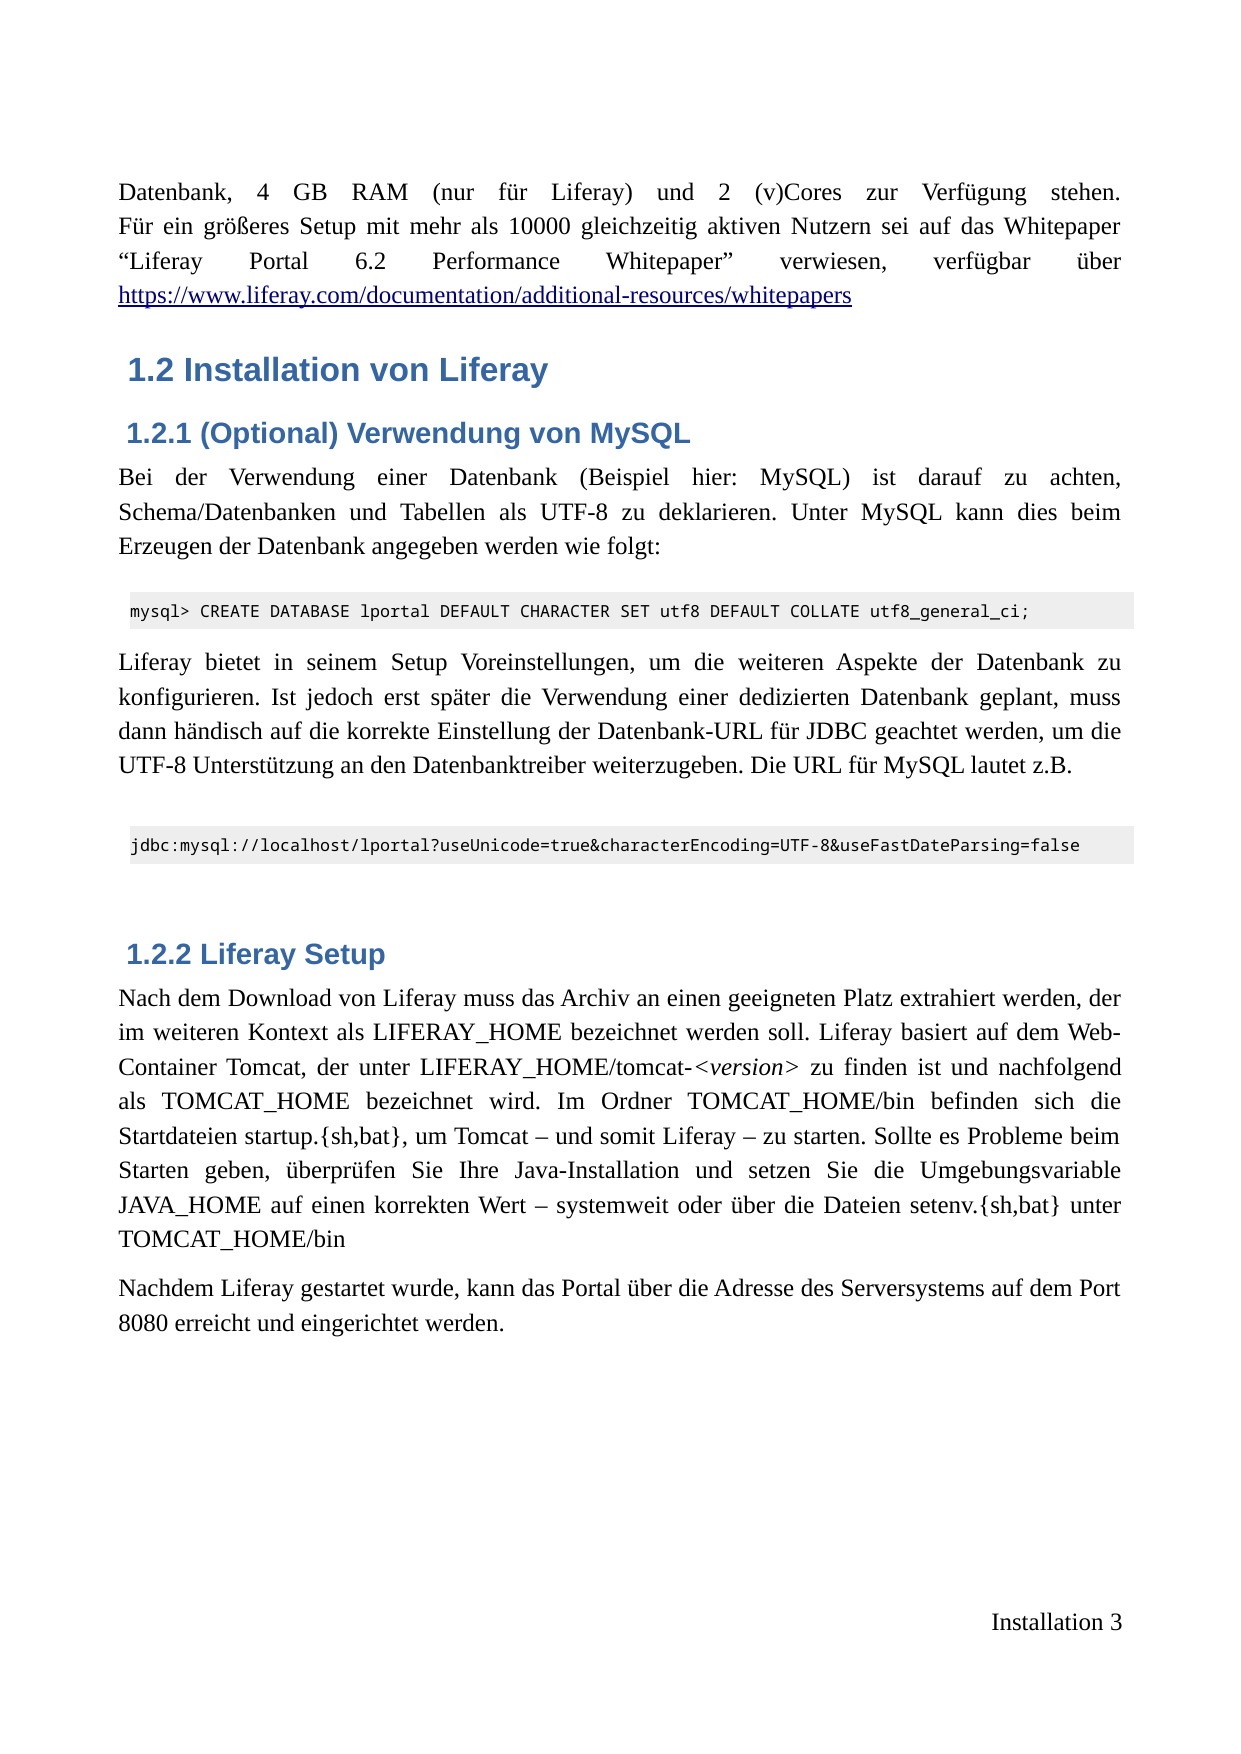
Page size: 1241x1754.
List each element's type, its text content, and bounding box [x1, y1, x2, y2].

text Liferay bietet in seinem Setup Voreinstellungen, um die weiteren Aspekte der Datenbank zu konfigurieren. Ist jedoch erst später die Verwendung einer dedizierten Datenbank geplant, muss dann händisch auf die korrekte Einstellung der Datenbank-URL für JDBC geachtet werden, um die UTF-8 Unterstützung an den Datenbanktreiber weiterzugeben. Die URL für MySQL lautet z.B. [118, 580, 1122, 779]
subtitle (Optional) Verwendung von MySQL [118, 416, 1122, 450]
text Nachdem Liferay gestartet wurde, kann das Portal über die Adresse des Serversystems auf dem Port 8080 erreicht und eingerichtet werden. [118, 1273, 1122, 1337]
subtitle Liferay Setup [118, 937, 1122, 970]
text Datenbank, 4 GB RAM (nur für Liferay) und 2 (v)Cores zur Verfügung stehen. Für ein größeres Setup mit mehr als 10000 gleichzeitig aktiven Nutzern sei auf das Whitepaper “Liferay Portal 6.2 Performance Whitepaper” verwiesen, verfügbar über https://www.liferay.com/documentation/additional-resources/whitepapers [118, 177, 1122, 309]
text Bei der Verwendung einer Datenbank (Beispiel hier: MySQL) ist darauf zu achten, Schema/Datenbanken und Tabellen als UTF-8 zu deklarieren. Unter MySQL kann dies beim Erzeugen der Datenbank angegeben werden wie folgt: [118, 462, 1122, 560]
text mysql> CREATE DATABASE lportal DEFAULT CHARACTER SET utf8 DEFAULT COLLATE utf8_general_ci; [130, 599, 1134, 622]
text jdbc:mysql://localhost/lportal?useUnicode=true&characterEncoding=UTF-8&useFastDateParsing=false [130, 834, 1134, 856]
subtitle Installation von Liferay [118, 350, 1122, 389]
text Nach dem Download von Liferay muss das Archiv an einen geeigneten Platz extrahiert werden, der im weiteren Kontext als LIFERAY_HOME bezeichnet werden soll. Liferay basiert auf dem Web-Container Tomcat, der unter LIFERAY_HOME/tomcat-<version> zu finden ist und nachfolgend als TOMCAT_HOME bezeichnet wird. Im Ordner TOMCAT_HOME/bin befinden sich die Startdateien startup.{sh,bat}, um Tomcat – und somit Liferay – zu starten. Sollte es Probleme beim Starten geben, überprüfen Sie Ihre Java-Installation und setzen Sie die Umgebungsvariable JAVA_HOME auf einen korrekten Wert – systemweit oder über die Dateien setenv.{sh,bat} unter TOMCAT_HOME/bin [118, 983, 1122, 1253]
